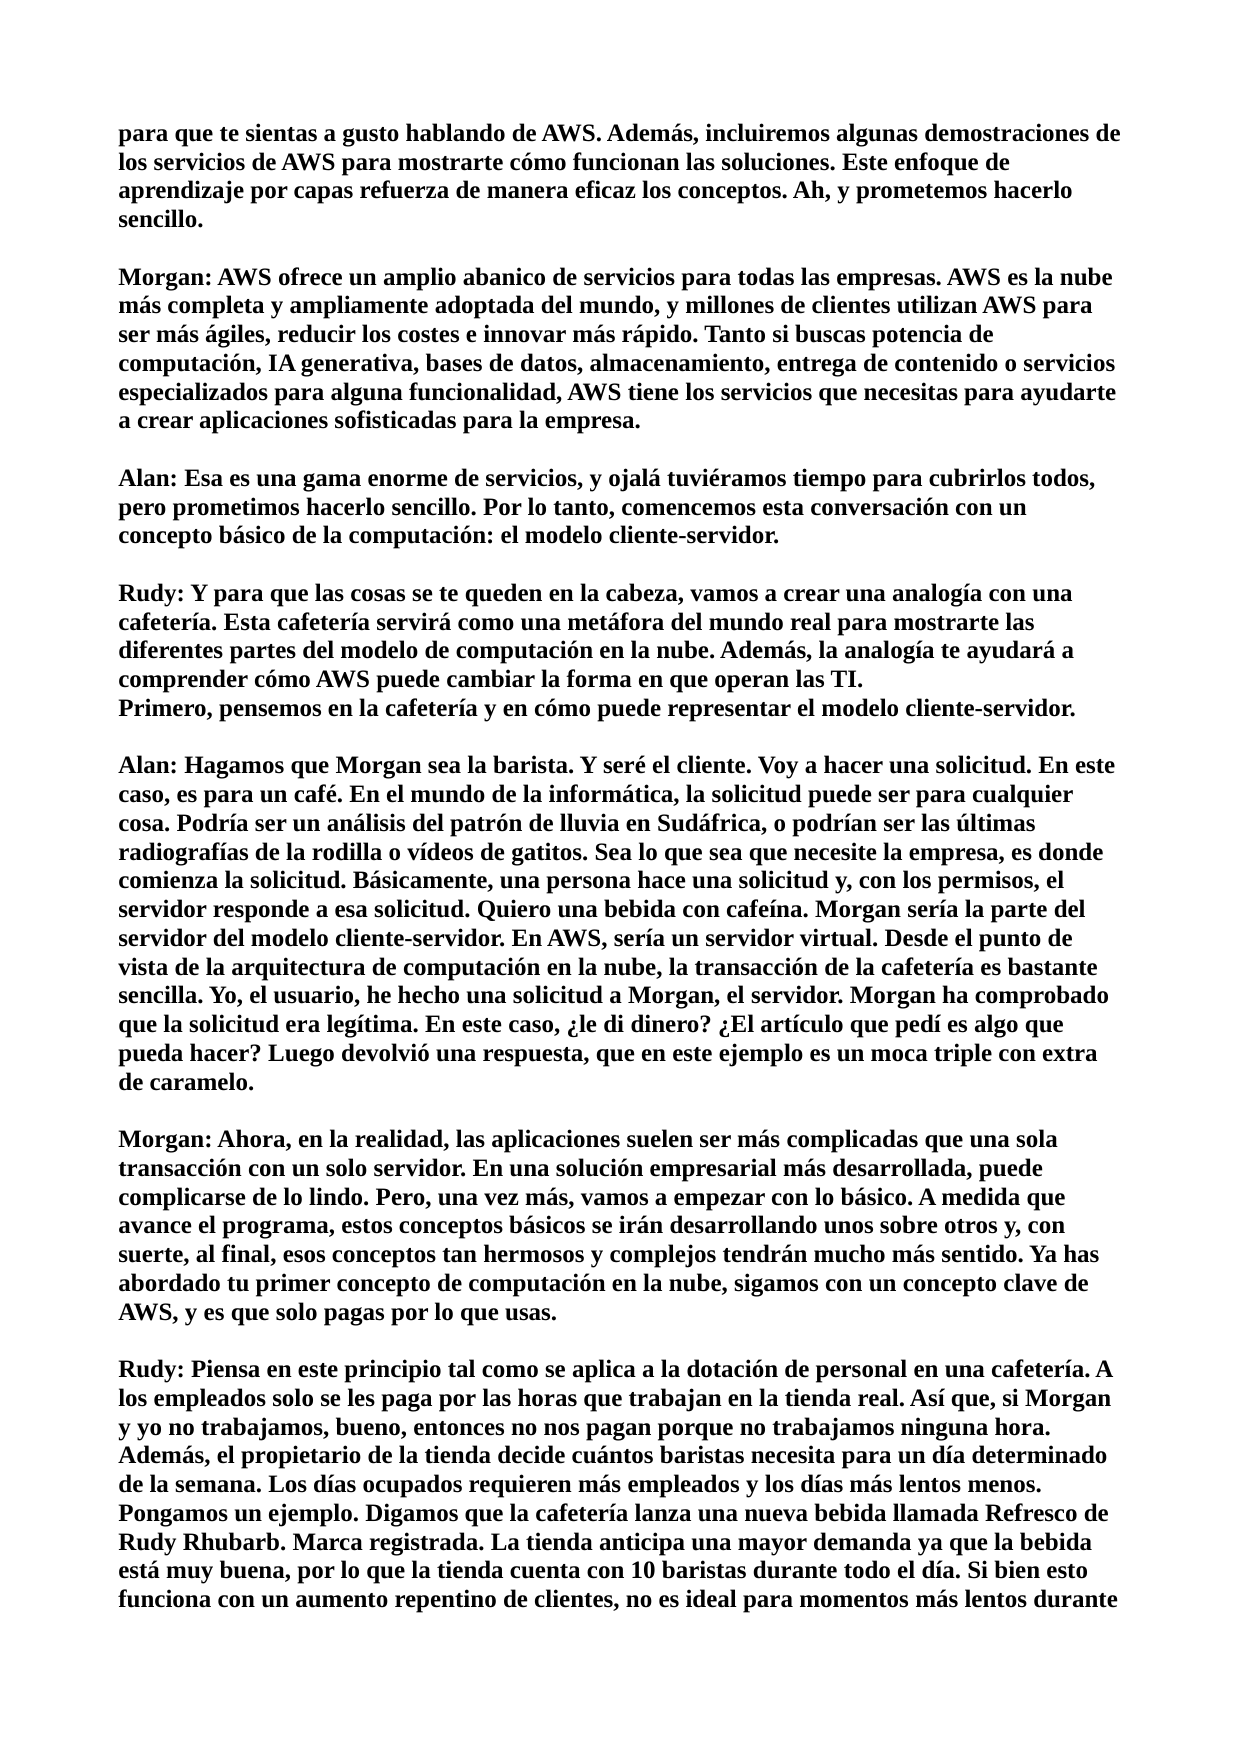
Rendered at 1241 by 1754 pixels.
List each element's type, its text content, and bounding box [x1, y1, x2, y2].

text Alan: Esa es una gama enorme de servicios, y ojalá tuviéramos tiempo para cubrirlos todos, pero prometimos hacerlo sencillo. Por lo tanto, comencemos esta conversación con un concepto básico de la computación: el modelo cliente-servidor. [118, 463, 1122, 549]
text Alan: Hagamos que Morgan sea la barista. Y seré el cliente. Voy a hacer una solicitud. En este caso, es para un café. En el mundo de la informática, la solicitud puede ser para cualquier cosa. Podría ser un análisis del patrón de lluvia en Sudáfrica, o podrían ser las últimas radiografías de la rodilla o vídeos de gatitos. Sea lo que sea que necesite la empresa, es donde comienza la solicitud. Básicamente, una persona hace una solicitud y, con los permisos, el servidor responde a esa solicitud. Quiero una bebida con cafeína. Morgan sería la parte del servidor del modelo cliente-servidor. En AWS, sería un servidor virtual. Desde el punto de vista de la arquitectura de computación en la nube, la transacción de la cafetería es bastante sencilla. Yo, el usuario, he hecho una solicitud a Morgan, el servidor. Morgan ha comprobado que la solicitud era legítima. En este caso, ¿le di dinero? ¿El artículo que pedí es algo que pueda hacer? Luego devolvió una respuesta, que en este ejemplo es un moca triple con extra de caramelo. [118, 751, 1122, 1096]
text Morgan: Ahora, en la realidad, las aplicaciones suelen ser más complicadas que una sola transacción con un solo servidor. En una solución empresarial más desarrollada, puede complicarse de lo lindo. Pero, una vez más, vamos a empezar con lo básico. A medida que avance el programa, estos conceptos básicos se irán desarrollando unos sobre otros y, con suerte, al final, esos conceptos tan hermosos y complejos tendrán mucho más sentido. Ya has abordado tu primer concepto de computación en la nube, sigamos con un concepto clave de AWS, y es que solo pagas por lo que usas. [118, 1124, 1122, 1326]
text Primero, pensemos en la cafetería y en cómo puede representar el modelo cliente-servidor. [118, 693, 1122, 722]
text Rudy: Y para que las cosas se te queden en la cabeza, vamos a crear una analogía con una cafetería. Esta cafetería servirá como una metáfora del mundo real para mostrarte las diferentes partes del modelo de computación en la nube. Además, la analogía te ayudará a comprender cómo AWS puede cambiar la forma en que operan las TI. [118, 578, 1122, 693]
text para que te sientas a gusto hablando de AWS. Además, incluiremos algunas demostraciones de los servicios de AWS para mostrarte cómo funcionan las soluciones. Este enfoque de aprendizaje por capas refuerza de manera eficaz los conceptos. Ah, y prometemos hacerlo sencillo. [118, 118, 1122, 233]
text Rudy: Piensa en este principio tal como se aplica a la dotación de personal en una cafetería. A los empleados solo se les paga por las horas que trabajan en la tienda real. Así que, si Morgan y yo no trabajamos, bueno, entonces no nos pagan porque no trabajamos ninguna hora. Además, el propietario de la tienda decide cuántos baristas necesita para un día determinado de la semana. Los días ocupados requieren más empleados y los días más lentos menos. Pongamos un ejemplo. Digamos que la cafetería lanza una nueva bebida llamada Refresco de Rudy Rhubarb. Marca registrada. La tienda anticipa una mayor demanda ya que la bebida está muy buena, por lo que la tienda cuenta con 10 baristas durante todo el día. Si bien esto funciona con un aumento repentino de clientes, no es ideal para momentos más lentos durante [118, 1354, 1122, 1613]
text Morgan: AWS ofrece un amplio abanico de servicios para todas las empresas. AWS es la nube más completa y ampliamente adoptada del mundo, y millones de clientes utilizan AWS para ser más ágiles, reducir los costes e innovar más rápido. Tanto si buscas potencia de computación, IA generativa, bases de datos, almacenamiento, entrega de contenido o servicios especializados para alguna funcionalidad, AWS tiene los servicios que necesitas para ayudarte a crear aplicaciones sofisticadas para la empresa. [118, 262, 1122, 434]
